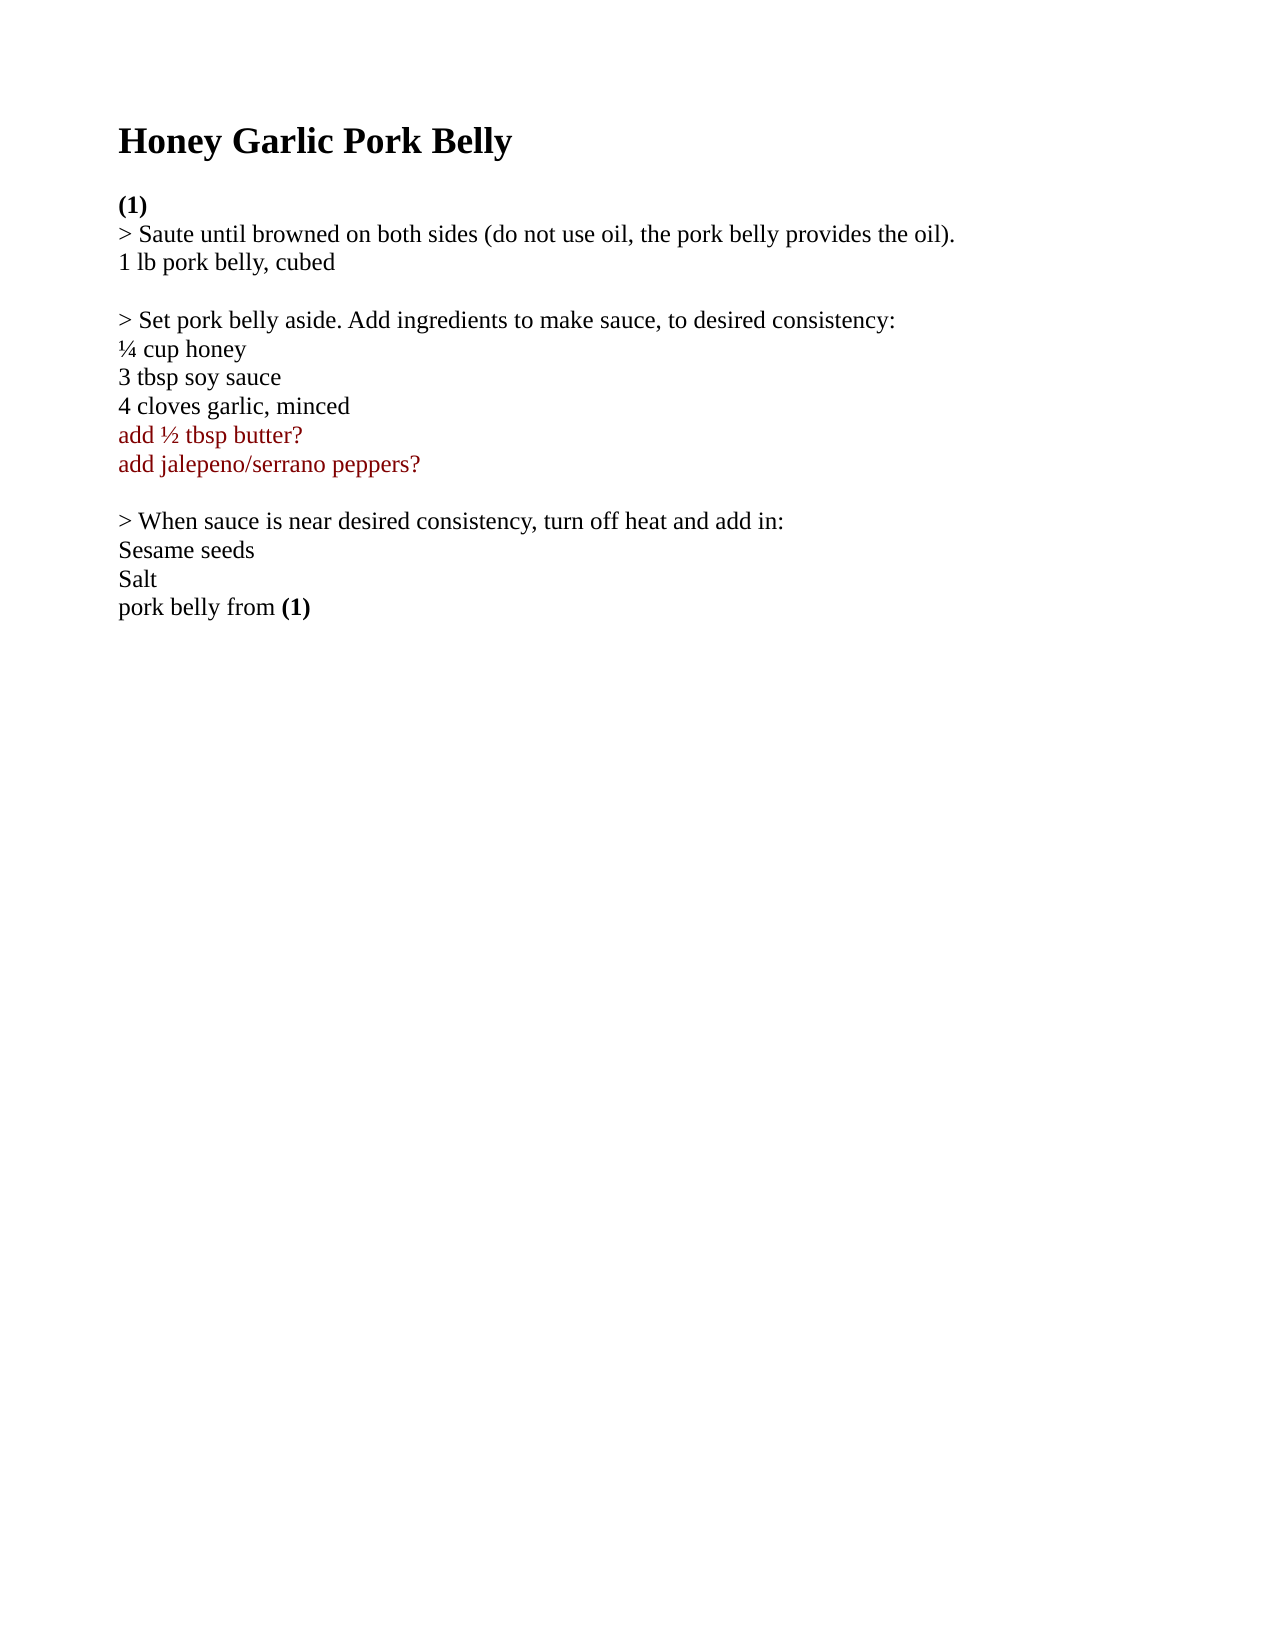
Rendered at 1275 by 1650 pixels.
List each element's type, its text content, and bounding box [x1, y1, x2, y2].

text Honey Garlic Pork Belly [118, 118, 1157, 161]
text (1) [118, 190, 1157, 219]
text 4 cloves garlic, minced [118, 391, 1157, 420]
text Salt [118, 564, 1157, 592]
text 1 lb pork belly, cubed [118, 247, 1157, 276]
text pork belly from (1) [118, 592, 1157, 621]
text 3 tbsp soy sauce [118, 362, 1157, 391]
text > Set pork belly aside. Add ingredients to make sauce, to desired consistency: [118, 305, 1157, 334]
text > Saute until browned on both sides (do not use oil, the pork belly provides the oil). [118, 219, 1157, 247]
text > When sauce is near desired consistency, turn off heat and add in: [118, 506, 1157, 535]
text ¼ cup honey [118, 334, 1157, 362]
text add ½ tbsp butter? [118, 420, 1157, 449]
text Sesame seeds [118, 535, 1157, 564]
text add jalepeno/serrano peppers? [118, 449, 1157, 477]
